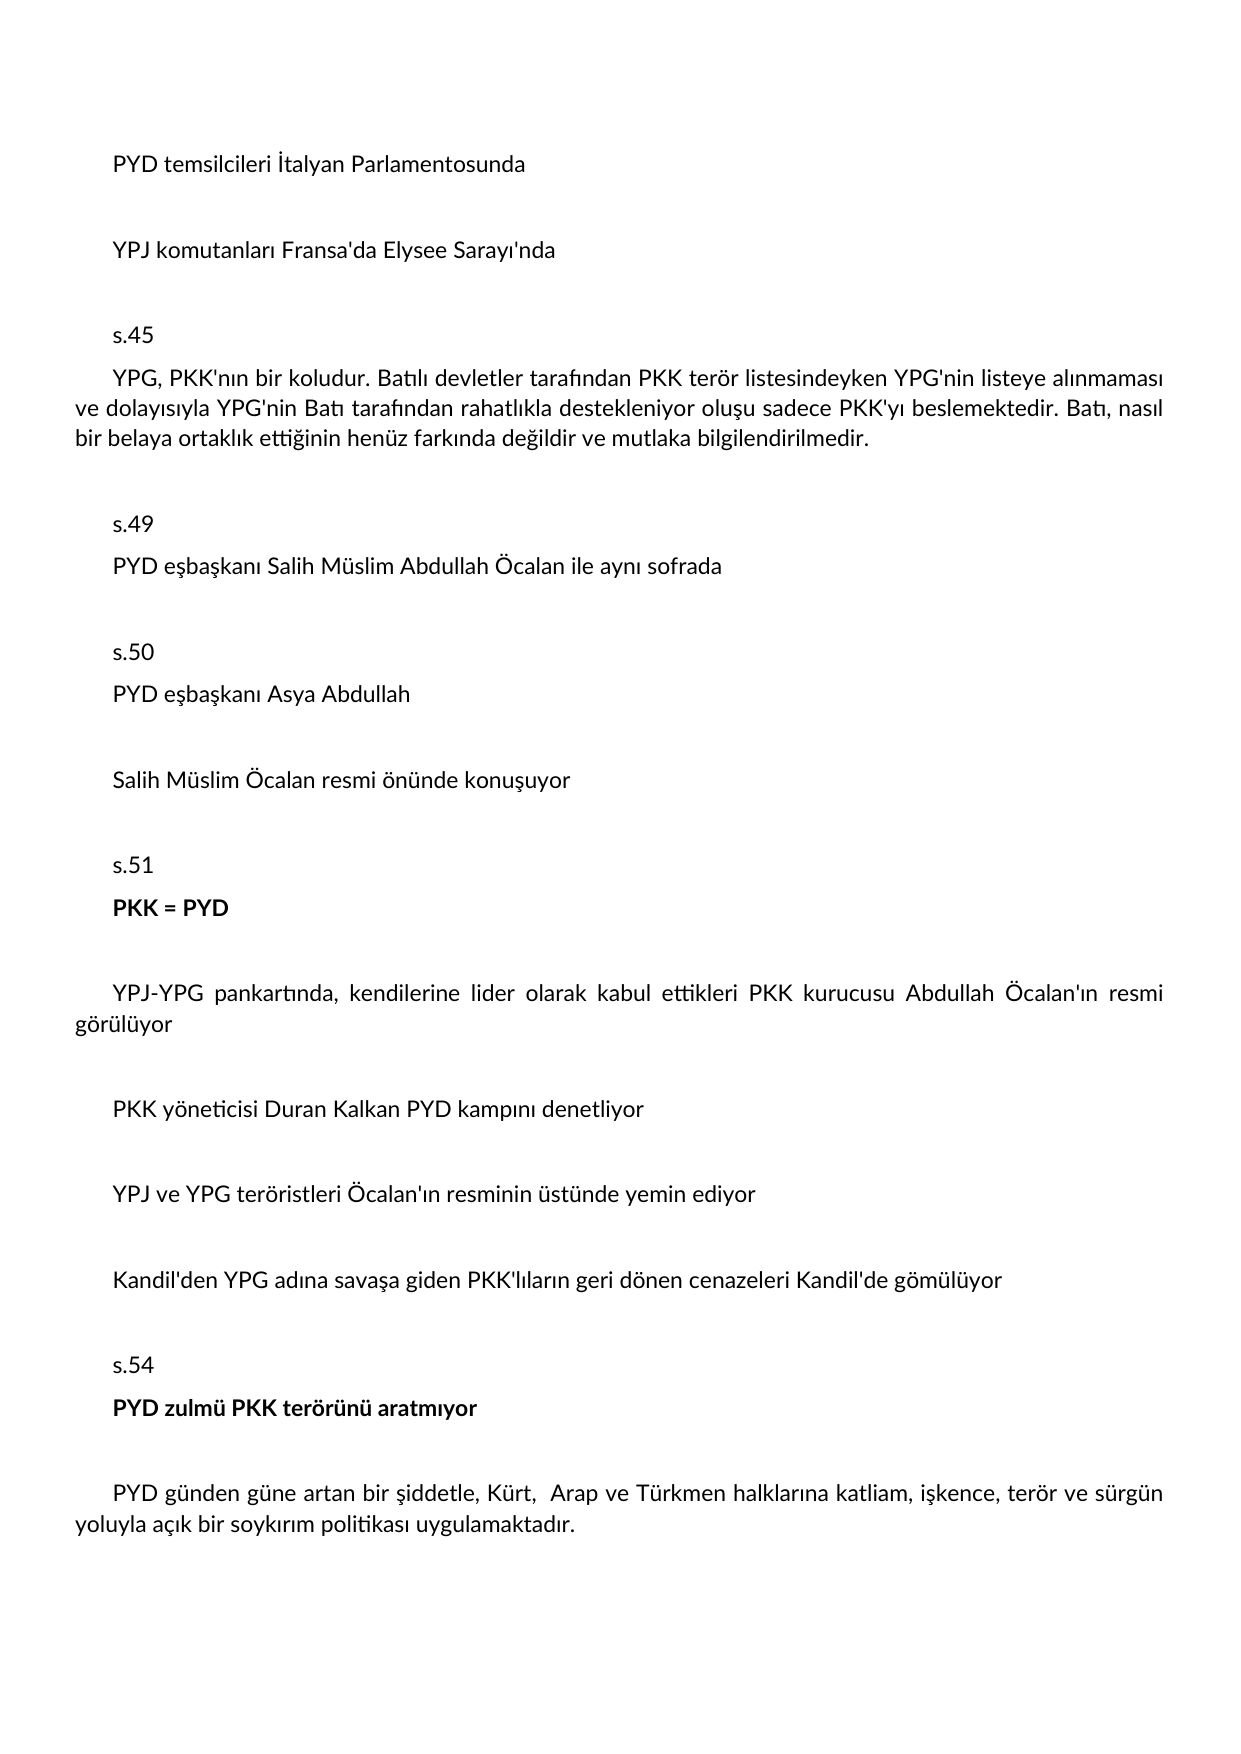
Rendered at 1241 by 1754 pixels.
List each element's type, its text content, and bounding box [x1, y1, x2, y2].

text PYD temsilcileri İtalyan Parlamentosunda [75, 150, 1165, 177]
text PYD günden güne artan bir şiddetle, Kürt, Arap ve Türkmen halklarına katliam, işkence, terör ve sürgün yoluyla açık bir soykırım politikası uygulamaktadır. [75, 1479, 1165, 1537]
text s.49 [75, 509, 1165, 537]
text Kandil'den YPG adına savaşa giden PKK'lıların geri dönen cenazeleri Kandil'de gömülüyor [75, 1266, 1165, 1293]
text YPJ-YPG pankartında, kendilerine lider olarak kabul ettikleri PKK kurucusu Abdullah Öcalan'ın resmi görülüyor [75, 979, 1165, 1037]
text YPJ ve YPG teröristleri Öcalan'ın resminin üstünde yemin ediyor [75, 1180, 1165, 1208]
text PYD eşbaşkanı Asya Abdullah [75, 680, 1165, 708]
text PYD zulmü PKK terörünü aratmıyor [75, 1394, 1165, 1421]
text s.54 [75, 1351, 1165, 1378]
text s.50 [75, 637, 1165, 665]
text PYD eşbaşkanı Salih Müslim Abdullah Öcalan ile aynı sofrada [75, 552, 1165, 579]
text YPJ komutanları Fransa'da Elysee Sarayı'nda [75, 235, 1165, 263]
text YPG, PKK'nın bir koludur. Batılı devletler tarafından PKK terör listesindeyken YPG'nin listeye alınmaması ve dolayısıyla YPG'nin Batı tarafından rahatlıkla destekleniyor oluşu sadece PKK'yı beslemektedir. Batı, nasıl bir belaya ortaklık ettiğinin henüz farkında değildir ve mutlaka bilgilendirilmedir. [75, 363, 1165, 451]
text PKK yöneticisi Duran Kalkan PYD kampını denetliyor [75, 1095, 1165, 1122]
text PKK = PYD [75, 894, 1165, 921]
text s.45 [75, 321, 1165, 348]
text s.51 [75, 851, 1165, 878]
text Salih Müslim Öcalan resmi önünde konuşuyor [75, 766, 1165, 793]
